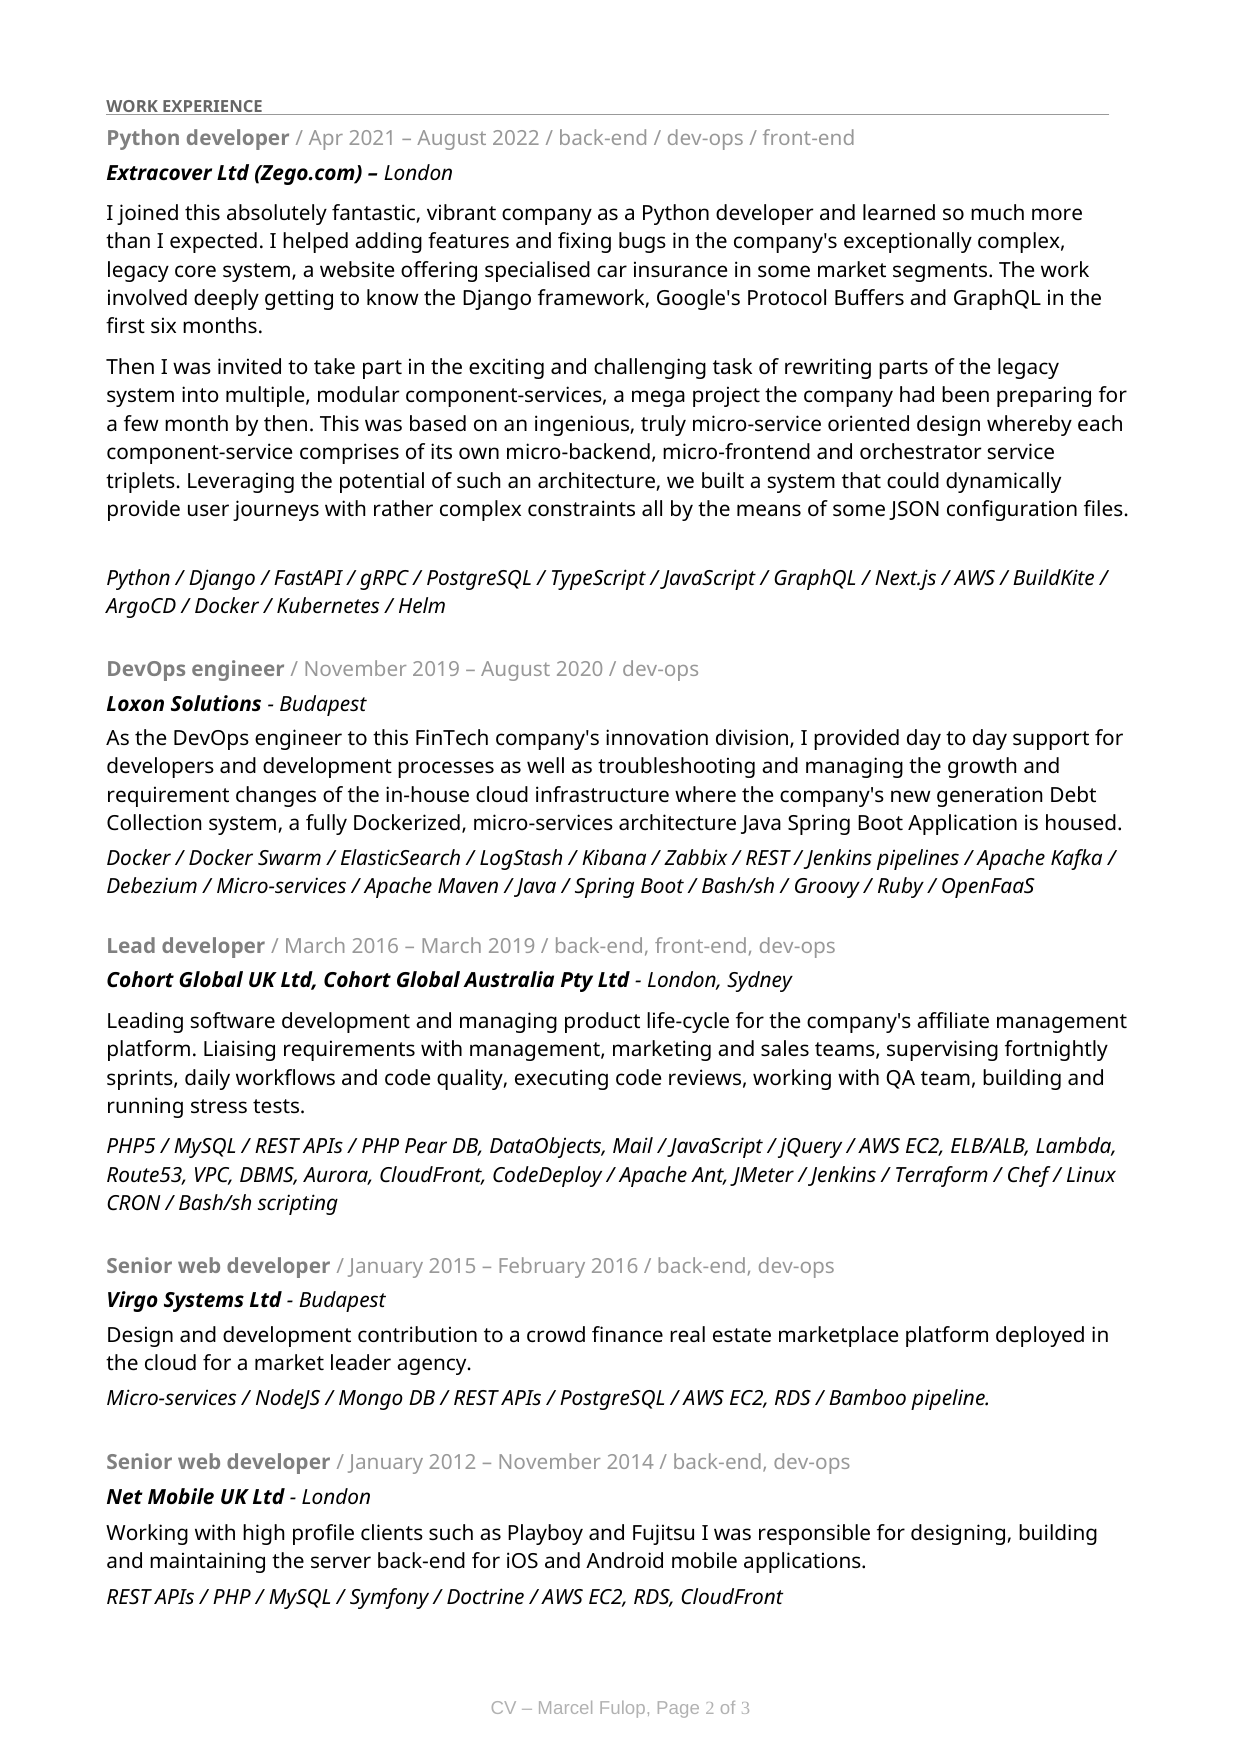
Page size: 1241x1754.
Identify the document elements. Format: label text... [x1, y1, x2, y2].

text Leading software development and managing product life-cycle for the company's affiliate management platform. Liaising requirements with management, marketing and sales teams, supervising fortnightly sprints, daily workflows and code quality, executing code reviews, working with QA team, building and running stress tests. [106, 1006, 1134, 1120]
text Python developer / Apr 2021 – August 2022 / back-end / dev-ops / front-end [106, 94, 1134, 152]
text Senior web developer / January 2015 – February 2016 / back-end, dev-ops [106, 1223, 1134, 1280]
text Senior web developer / January 2012 – November 2014 / back-end, dev-ops [106, 1447, 1134, 1475]
text Then I was invited to take part in the exciting and challenging task of rewriting parts of the legacy system into multiple, modular component-services, a mega project the company had been preparing for a few month by then. This was based on an ingenious, truly micro-service oriented design whereby each component-service comprises of its own micro-backend, micro-frontend and orchestrator service triplets. Leveraging the potential of such an architecture, we built a system that could dynamically provide user journeys with rather complex constraints all by the means of some JSON configuration files. [106, 352, 1134, 523]
text I joined this absolutely fantastic, vibrant company as a Python developer and learned so much more than I expected. I helped adding features and fixing bugs in the company's exceptionally complex, legacy core system, a website offering specialised car insurance in some market segments. The work involved deeply getting to know the Django framework, Google's Protocol Buffers and GraphQL in the first six months. [106, 198, 1134, 340]
text PHP5 / MySQL / REST APIs / PHP Pear DB, DataObjects, Mail / JavaScript / jQuery / AWS EC2, ELB/ALB, Lambda, Route53, VPC, DBMS, Aurora, CloudFront, CodeDeploy / Apache Ant, JMeter / Jenkins / Terraform / Chef / Linux CRON / Bash/sh scripting [106, 1132, 1134, 1217]
text Loxon Solutions - Budapest [106, 689, 1134, 717]
text DevOps engineer / November 2019 – August 2020 / dev-ops [106, 654, 1134, 683]
text Python / Django / FastAPI / gRPC / PostgreSQL / TypeScript / JavaScript / GraphQL / Next.js / AWS / BuildKite / ArgoCD / Docker / Kubernetes / Helm [106, 563, 1134, 620]
text Micro-services / NodeJS / Mongo DB / REST APIs / PostgreSQL / AWS EC2, RDS / Bamboo pipeline. [106, 1383, 1134, 1440]
text Net Mobile UK Ltd - London [106, 1482, 1134, 1511]
text Docker / Docker Swarm / ElasticSearch / LogStash / Kibana / Zabbix / REST / Jenkins pipelines / Apache Kafka / Debezium / Micro-services / Apache Maven / Java / Spring Boot / Bash/sh / Groovy / Ruby / OpenFaaS [106, 843, 1134, 900]
text Virgo Systems Ltd - Budapest [106, 1286, 1134, 1314]
text Cohort Global UK Ltd, Cohort Global Australia Pty Ltd - London, Sydney [106, 966, 1134, 994]
text Extracover Ltd (Zego.com) – London [106, 158, 1134, 186]
text REST APIs / PHP / MySQL / Symfony / Doctrine / AWS EC2, RDS, CloudFront [106, 1582, 1134, 1610]
text WORK EXPERIENCE [106, 94, 1109, 114]
text As the DevOps engineer to this FinTech company's innovation division, I provided day to day support for developers and development processes as well as troubleshooting and managing the growth and requirement changes of the in-house cloud infrastructure where the company's new generation Debt Collection system, a fully Dockerized, micro-services architecture Java Spring Boot Application is housed. [106, 723, 1134, 837]
text Lead developer / March 2016 – March 2019 / back-end, front-end, dev-ops [106, 906, 1134, 960]
text Design and development contribution to a crowd finance real estate marketplace platform deployed in the cloud for a market leader agency. [106, 1320, 1134, 1377]
text Working with high profile clients such as Playboy and Fujitsu I was responsible for designing, building and maintaining the server back-end for iOS and Android mobile applications. [106, 1518, 1134, 1575]
